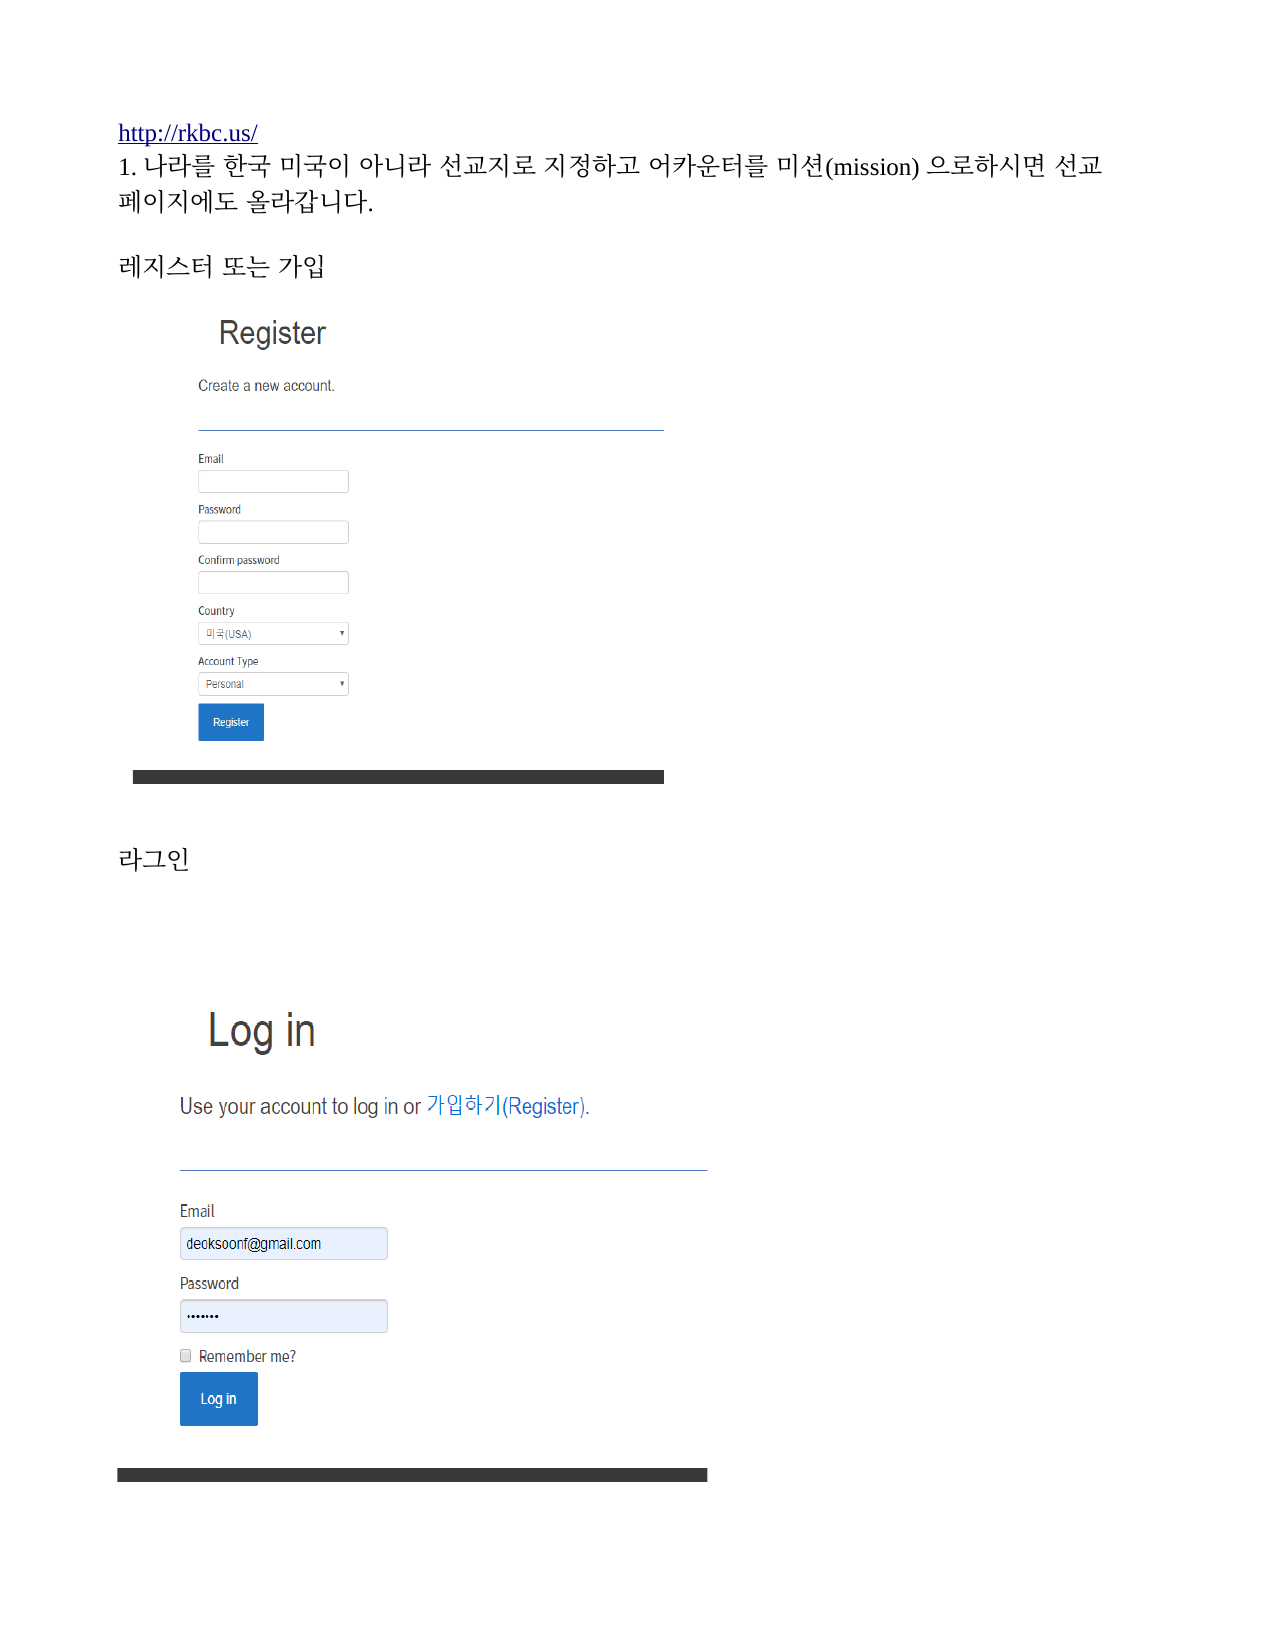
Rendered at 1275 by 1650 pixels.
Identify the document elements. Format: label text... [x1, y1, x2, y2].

text 1. 나라를 한국 미국이 아니라 선교지로 지정하고 어카운터를 미션(mission) 으로하시면 선교 페이지에도 올라갑니다. [118, 147, 1157, 219]
text http://rkbc.us/ [118, 118, 1157, 147]
picture [117, 986, 708, 1482]
picture [132, 316, 664, 784]
text 레지스터 또는 가입 [118, 247, 1157, 283]
text 라그인 [118, 841, 1157, 877]
